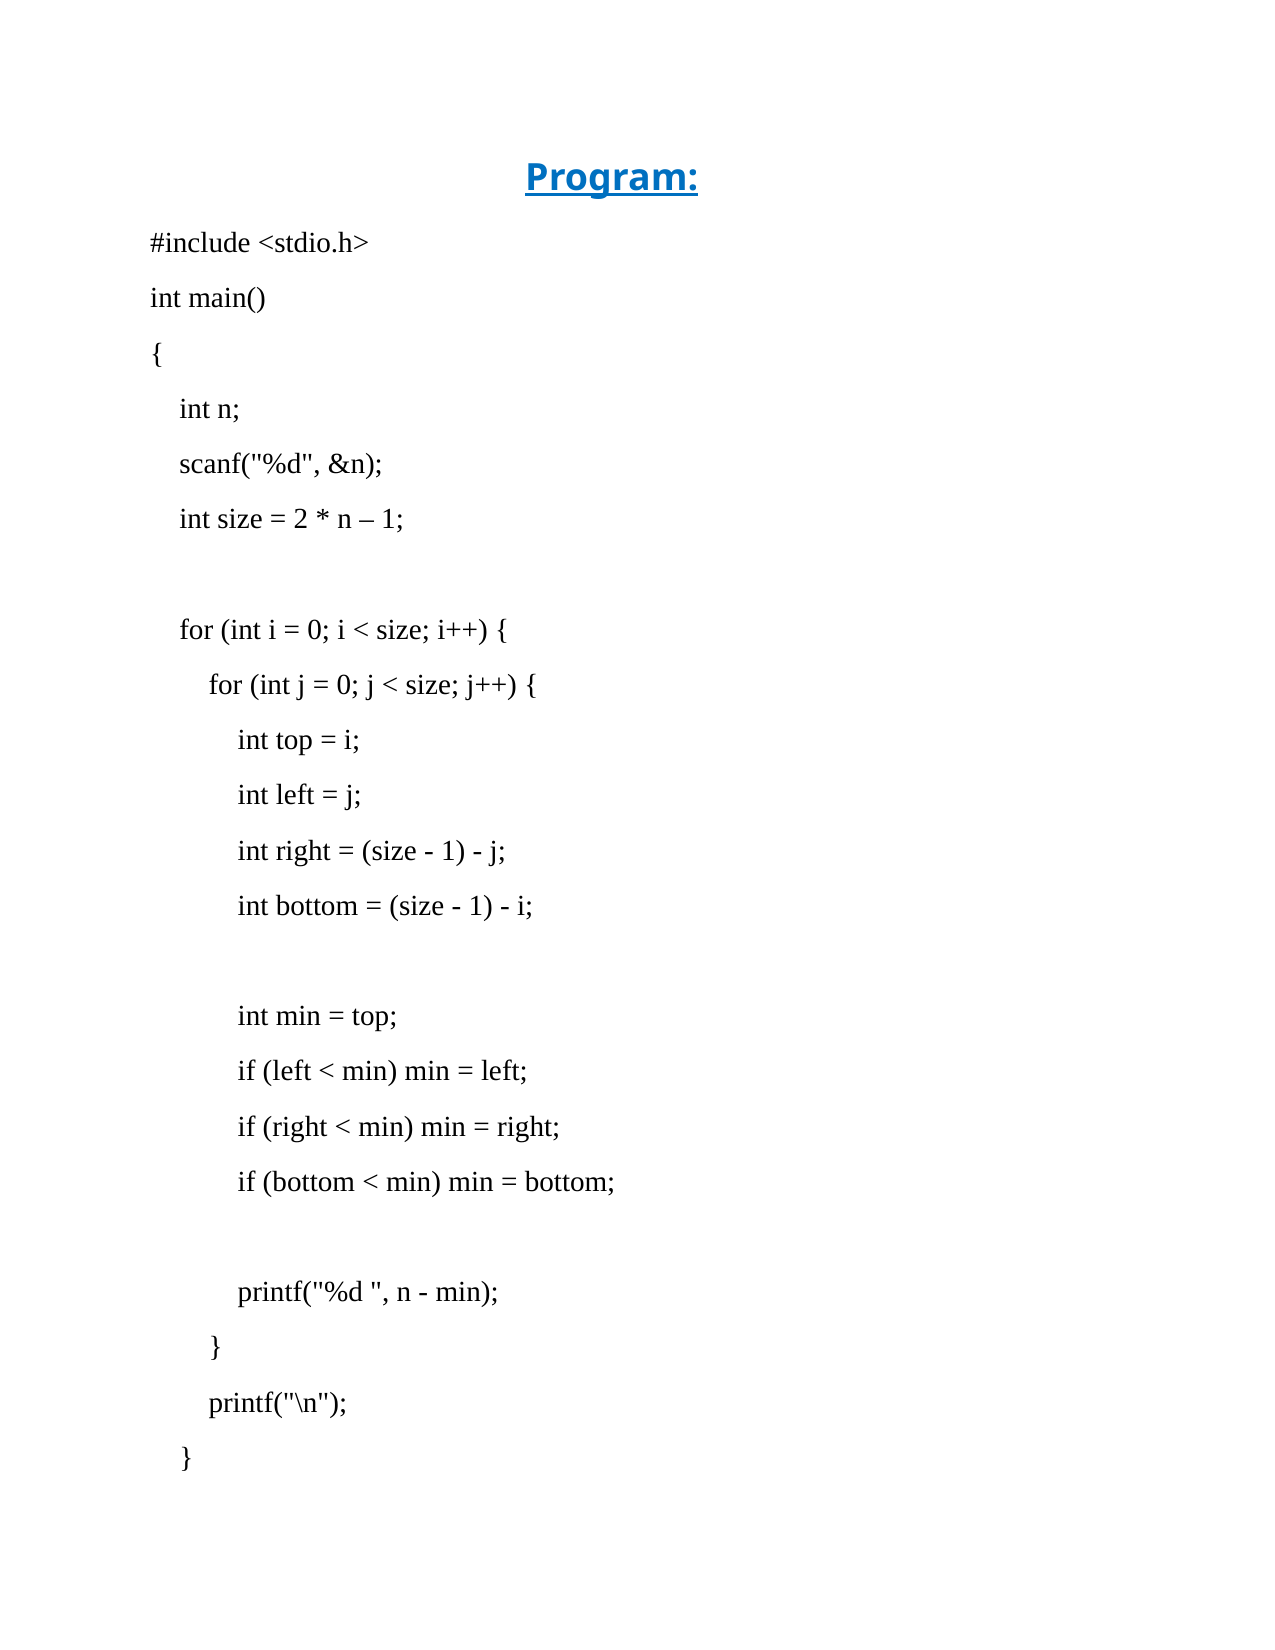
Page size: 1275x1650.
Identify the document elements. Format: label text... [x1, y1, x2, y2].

text if (bottom < min) min = bottom; [150, 1164, 1125, 1197]
text { [150, 336, 1125, 369]
text for (int j = 0; j < size; j++) { [150, 667, 1125, 701]
text printf("\n"); [150, 1385, 1125, 1418]
text if (left < min) min = left; [150, 1053, 1125, 1087]
text } [150, 1329, 1125, 1363]
text scanf("%d", &n); [150, 446, 1125, 480]
text int n; [150, 391, 1125, 424]
text Program: [525, 150, 1125, 201]
text int top = i; [150, 722, 1125, 756]
text int right = (size - 1) - j; [150, 833, 1125, 866]
text #include <stdio.h> [150, 225, 1125, 259]
text int min = top; [150, 998, 1125, 1032]
text int left = j; [150, 777, 1125, 811]
text for (int i = 0; i < size; i++) { [150, 612, 1125, 645]
text int size = 2 * n – 1; [150, 501, 1125, 535]
text printf("%d ", n - min); [150, 1274, 1125, 1308]
text int main() [150, 281, 1125, 314]
text if (right < min) min = right; [150, 1109, 1125, 1142]
text } [150, 1440, 1125, 1473]
text int bottom = (size - 1) - i; [150, 888, 1125, 921]
